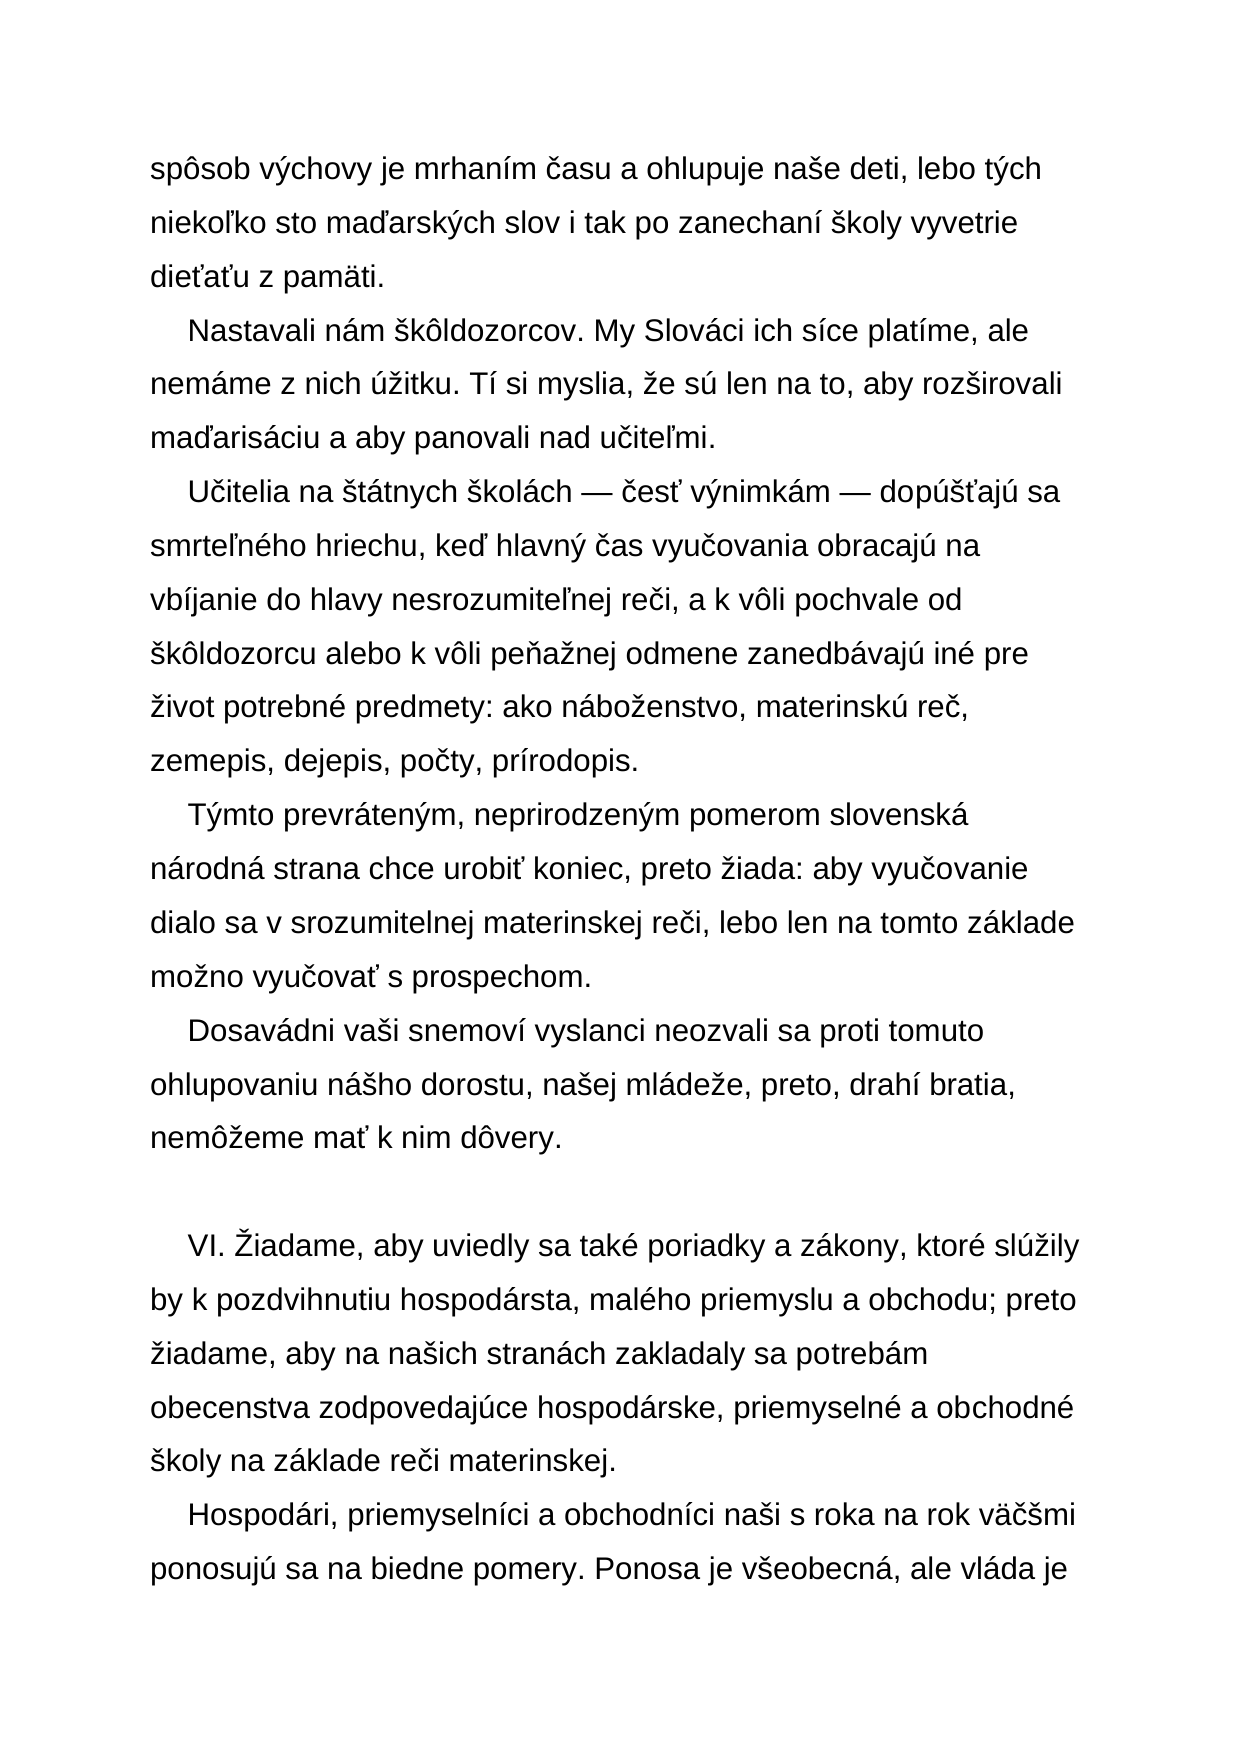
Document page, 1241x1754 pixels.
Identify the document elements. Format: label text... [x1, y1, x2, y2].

text Nastavali nám škôldozorcov. My Slováci ich síce platíme, ale nemáme z nich úžitku. Tí si myslia, že sú len na to, aby rozširovali maďarisáciu a aby panovali nad učiteľmi. [150, 312, 1091, 455]
text Učitelia na štátnych školách — česť výnimkám — do­púšťajú sa smrteľného hriechu, keď hlavný čas vyučovania obracajú na vbíjanie do hlavy nesrozumiteľnej reči, a k vôli pochvale od škôldozorcu alebo k vôli peňažnej odmene za­nedbávajú iné pre život potrebné predmety: ako náboženstvo, materinskú reč, zemepis, dejepis, počty, prírodopis. [150, 473, 1091, 778]
text Hospodári, priemyselníci a obchodníci naši s roka na rok väčšmi ponosujú sa na biedne pomery. Ponosa je všeobecná, ale vláda je [150, 1496, 1091, 1586]
text Dosavádni vaši snemoví vyslanci neozvali sa proti tomuto ohlupovaniu nášho dorostu, našej mládeže, preto, drahí bratia, nemôžeme mať k nim dôvery. [150, 1012, 1091, 1155]
text VI. Žiadame, aby uviedly sa také poriadky a zákony, ktoré slúžily by k pozdvihnutiu hospodársta, malého priemyslu a obchodu; preto žiadame, aby na našich stranách zakladaly sa po­trebám obecenstva zodpovedajúce hospodárske, priemyselné a ob­chodné školy na základe reči materinskej. [150, 1227, 1091, 1478]
text Týmto prevráteným, neprirodzeným pomerom slovenská národná strana chce urobiť koniec, preto žiada: aby vyučo­vanie dialo sa v srozumitelnej materinskej reči, lebo len na tomto základe možno vyučovať s prospechom. [150, 796, 1091, 994]
text spôsob výchovy je mrhaním času a ohlupuje naše deti, lebo tých niekoľko sto maďarských slov i tak po zanechaní školy vyvetrie dieťaťu z pamäti. [150, 150, 1091, 294]
